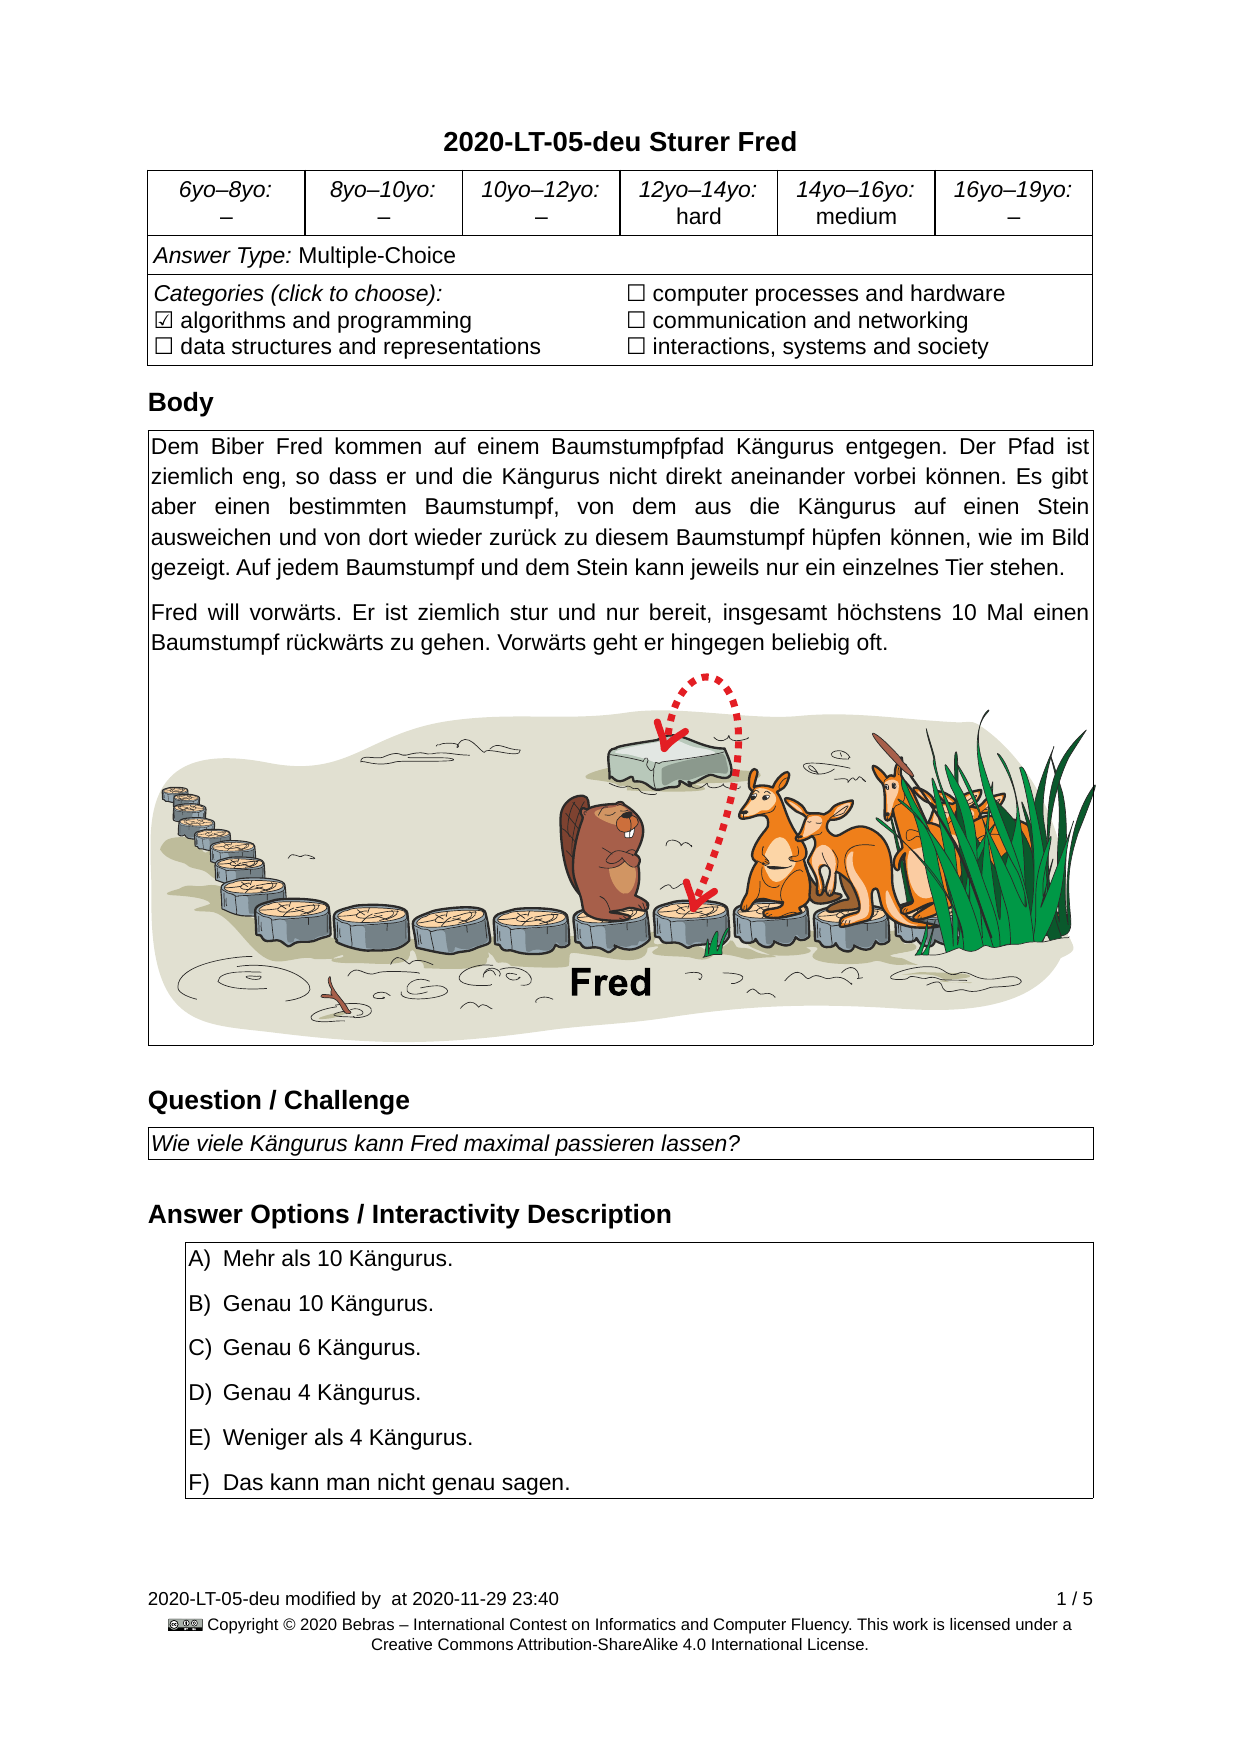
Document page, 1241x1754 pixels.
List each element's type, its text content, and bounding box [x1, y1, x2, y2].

list Mehr als 10 Kängurus. [186, 1243, 1093, 1271]
table_header 10yo–12yo: – [463, 171, 619, 235]
table_header 14yo–16yo: medium [778, 171, 934, 235]
text Fred will vorwärts. Er ist ziemlich stur und nur bereit, insgesamt höchstens 10 Mal einen Baumstumpf rückwärts zu gehen. Vorwärts geht er hingegen beliebig oft. [149, 596, 1093, 655]
table_header 12yo–14yo: hard [621, 171, 777, 235]
list Genau 6 Kängurus. [186, 1331, 1093, 1361]
subtitle Question / Challenge [148, 1084, 1093, 1115]
table_cell Categories (click to choose): ☑ algorithms and programming ☐ data structures and representations [148, 275, 620, 365]
list Das kann man nicht genau sagen. [186, 1466, 1093, 1498]
subtitle Answer Options / Interactivity Description [148, 1199, 1093, 1229]
list Genau 10 Kängurus. [186, 1286, 1093, 1316]
table_cell ☐ computer processes and hardware ☐ communication and networking ☐ interactions, systems and society [620, 275, 1092, 365]
table_cell Answer Type: Multiple-Choice [148, 236, 1092, 274]
list Genau 4 Kängurus. [186, 1376, 1093, 1405]
table_header 16yo–19yo: – [936, 171, 1092, 235]
table_header 6yo–8yo: – [148, 171, 304, 235]
text Wie viele Kängurus kann Fred maximal passieren lassen? [149, 1128, 1093, 1159]
list Weniger als 4 Kängurus. [186, 1421, 1093, 1450]
text Dem Biber Fred kommen auf einem Baumstumpfpfad Kängurus entgegen. Der Pfad ist ziemlich eng, so dass er und die Kängurus nicht direkt aneinander vorbei können. Es gibt aber einen bestimmten Baumstumpf, von dem aus die Kängurus auf einen Stein ausweichen und von dort wieder zurück zu diesem Baumstumpf hüpfen können, wie im Bild gezeigt. Auf jedem Baumstumpf und dem Stein kann jeweils nur ein einzelnes Tier stehen. [149, 431, 1093, 580]
table_header 8yo–10yo: – [306, 171, 462, 235]
subtitle 2020-LT-05-deu Sturer Fred [148, 125, 1093, 157]
subtitle Body [148, 387, 1093, 417]
